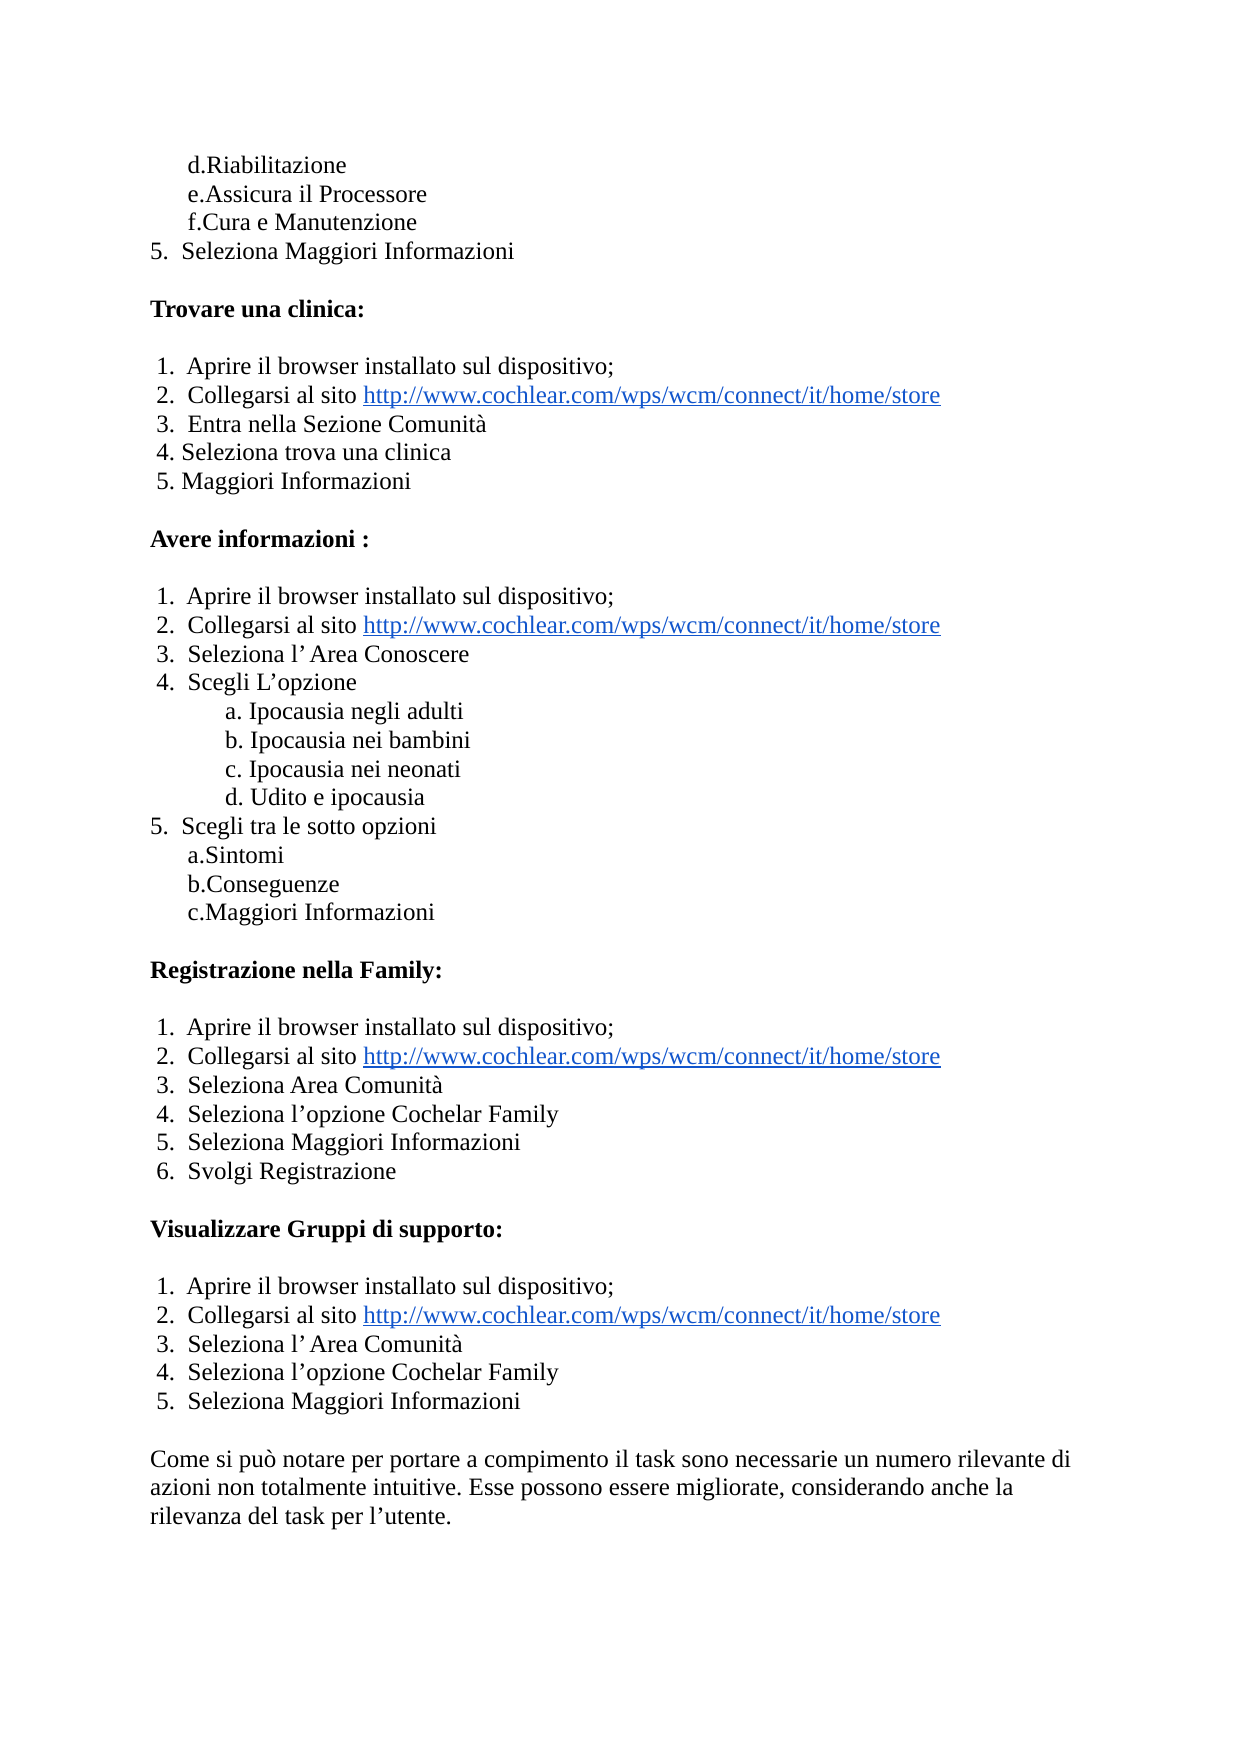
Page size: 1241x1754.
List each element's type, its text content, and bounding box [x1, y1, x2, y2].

text Come si può notare per portare a compimento il task sono necessarie un numero rilevante di azioni non totalmente intuitive. Esse possono essere migliorate, considerando anche la rilevanza del task per l’utente. [150, 1444, 1090, 1530]
list Riabilitazione [187, 150, 1090, 179]
text Trovare una clinica: [150, 294, 1090, 322]
text 2. Collegarsi al sito http://www.cochlear.com/wps/wcm/connect/it/home/store [150, 1300, 1090, 1329]
text 4. Scegli L’opzione [150, 667, 1090, 696]
text 5. Seleziona Maggiori Informazioni [150, 1386, 1090, 1415]
text b. Ipocausia nei bambini [150, 725, 1090, 754]
list Sintomi [187, 840, 1090, 869]
text a. Ipocausia negli adulti [150, 696, 1090, 725]
text 4. Seleziona l’opzione Cochelar Family [150, 1099, 1090, 1127]
text 4. Seleziona trova una clinica [150, 437, 1090, 466]
list Conseguenze [187, 869, 1090, 897]
list Assicura il Processore [187, 179, 1090, 207]
text 1. Aprire il browser installato sul dispositivo; [150, 1012, 1090, 1041]
text c. Ipocausia nei neonati [150, 754, 1090, 782]
text 5. Maggiori Informazioni [150, 466, 1090, 495]
text 1. Aprire il browser installato sul dispositivo; [150, 351, 1090, 380]
text 3. Seleziona l’ Area Conoscere [150, 639, 1090, 667]
text 5. Seleziona Maggiori Informazioni [150, 236, 1090, 265]
text 4. Seleziona l’opzione Cochelar Family [150, 1357, 1090, 1386]
text 3. Entra nella Sezione Comunità [150, 409, 1090, 437]
text Visualizzare Gruppi di supporto: [150, 1214, 1090, 1242]
text 1. Aprire il browser installato sul dispositivo; [150, 1271, 1090, 1300]
text d. Udito e ipocausia [150, 782, 1090, 811]
text 1. Aprire il browser installato sul dispositivo; [150, 581, 1090, 610]
text 2. Collegarsi al sito http://www.cochlear.com/wps/wcm/connect/it/home/store [150, 1041, 1090, 1070]
text 2. Collegarsi al sito http://www.cochlear.com/wps/wcm/connect/it/home/store [150, 380, 1090, 409]
text Registrazione nella Family: [150, 955, 1090, 984]
text 6. Svolgi Registrazione [150, 1156, 1090, 1185]
text Avere informazioni : [150, 524, 1090, 552]
list Cura e Manutenzione [187, 207, 1090, 236]
text 2. Collegarsi al sito http://www.cochlear.com/wps/wcm/connect/it/home/store [150, 610, 1090, 639]
list Maggiori Informazioni [187, 897, 1090, 926]
text 3. Seleziona l’ Area Comunità [150, 1329, 1090, 1357]
text 5. Scegli tra le sotto opzioni [150, 811, 1090, 840]
text 3. Seleziona Area Comunità [150, 1070, 1090, 1099]
text 5. Seleziona Maggiori Informazioni [150, 1127, 1090, 1156]
